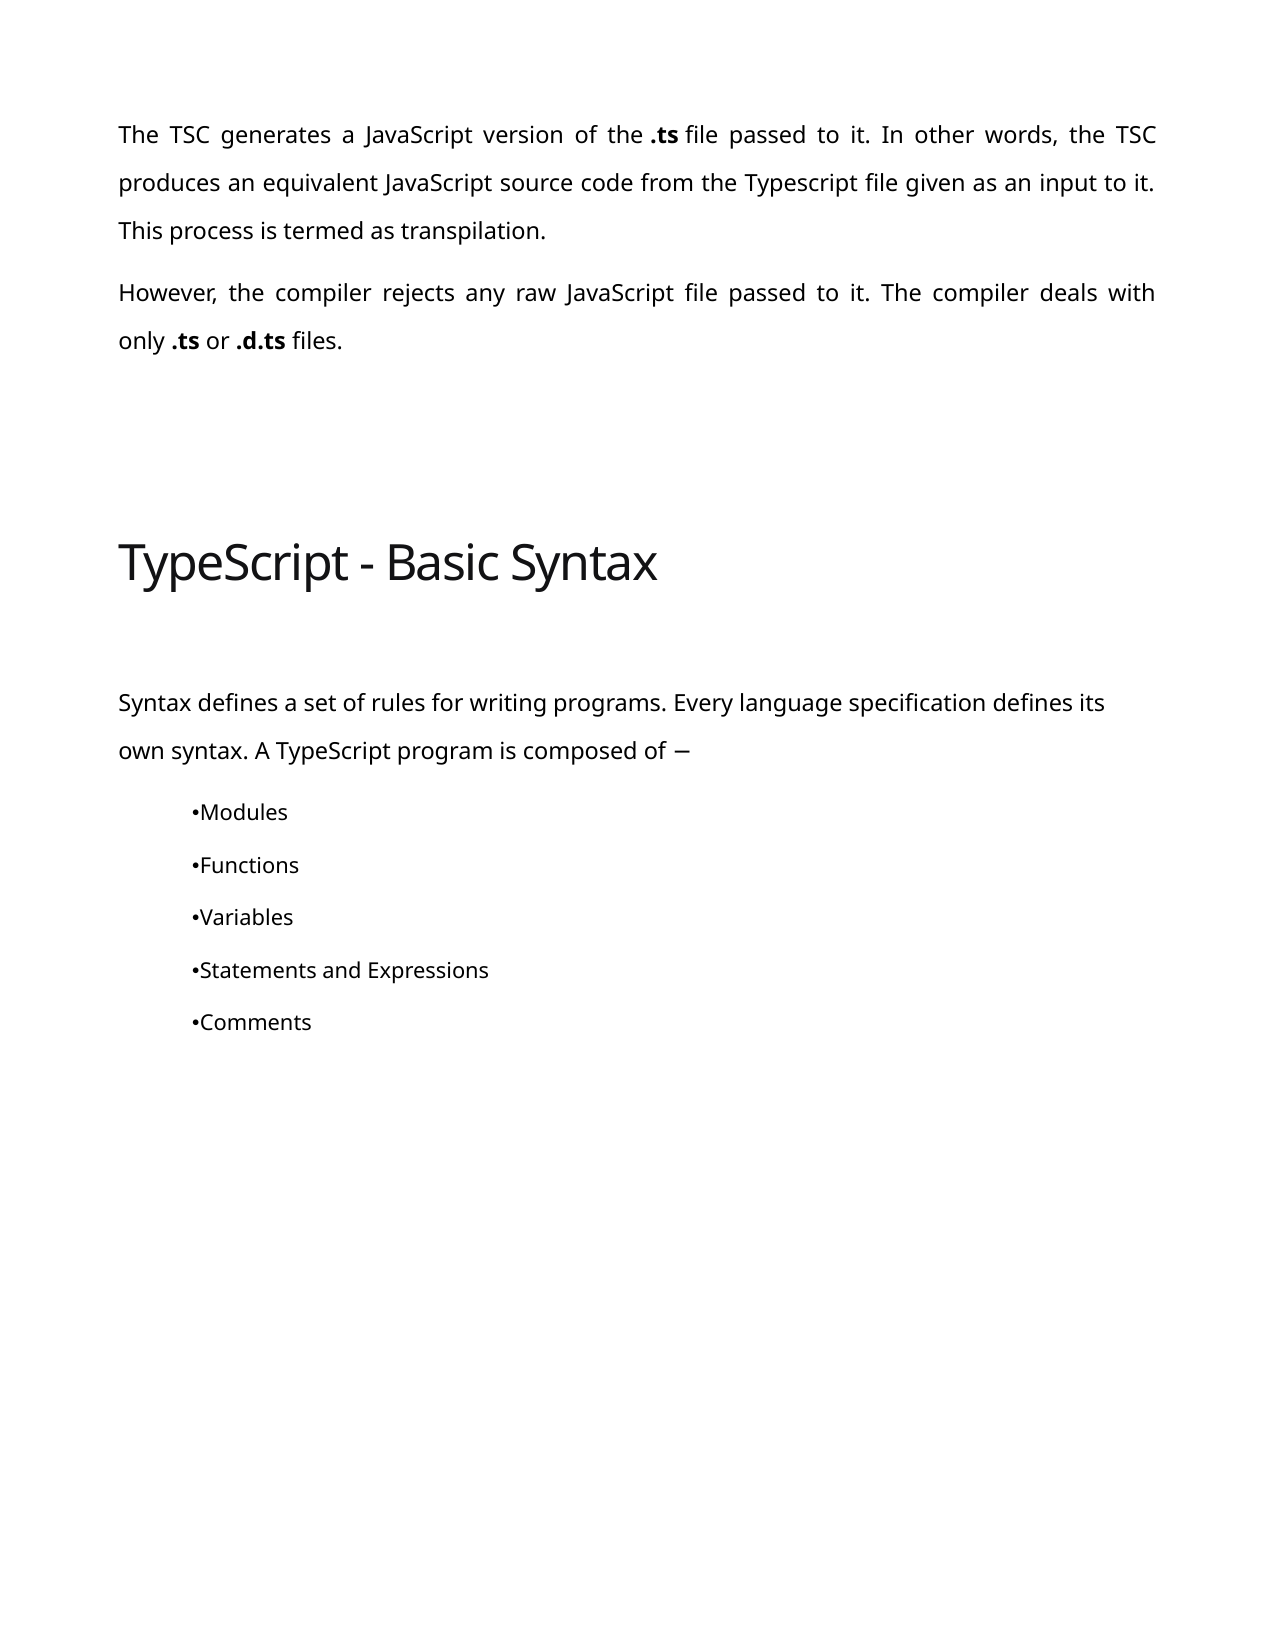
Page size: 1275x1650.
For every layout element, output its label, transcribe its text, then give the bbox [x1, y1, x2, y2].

text However, the compiler rejects any raw JavaScript file passed to it. The compiler deals with only .ts or .d.ts files. [118, 276, 1157, 356]
list Functions [118, 849, 1157, 879]
list Statements and Expressions [118, 954, 1157, 984]
list Variables [118, 902, 1157, 932]
subtitle TypeScript - Basic Syntax [118, 527, 1157, 595]
list Modules [118, 797, 1157, 827]
text Syntax defines a set of rules for writing programs. Every language specification defines its own syntax. A TypeScript program is composed of − [118, 642, 1157, 767]
text The TSC generates a JavaScript version of the .ts file passed to it. In other words, the TSC produces an equivalent JavaScript source code from the Typescript file given as an input to it. This process is termed as transpilation. [118, 118, 1157, 246]
list Comments [118, 1007, 1157, 1037]
